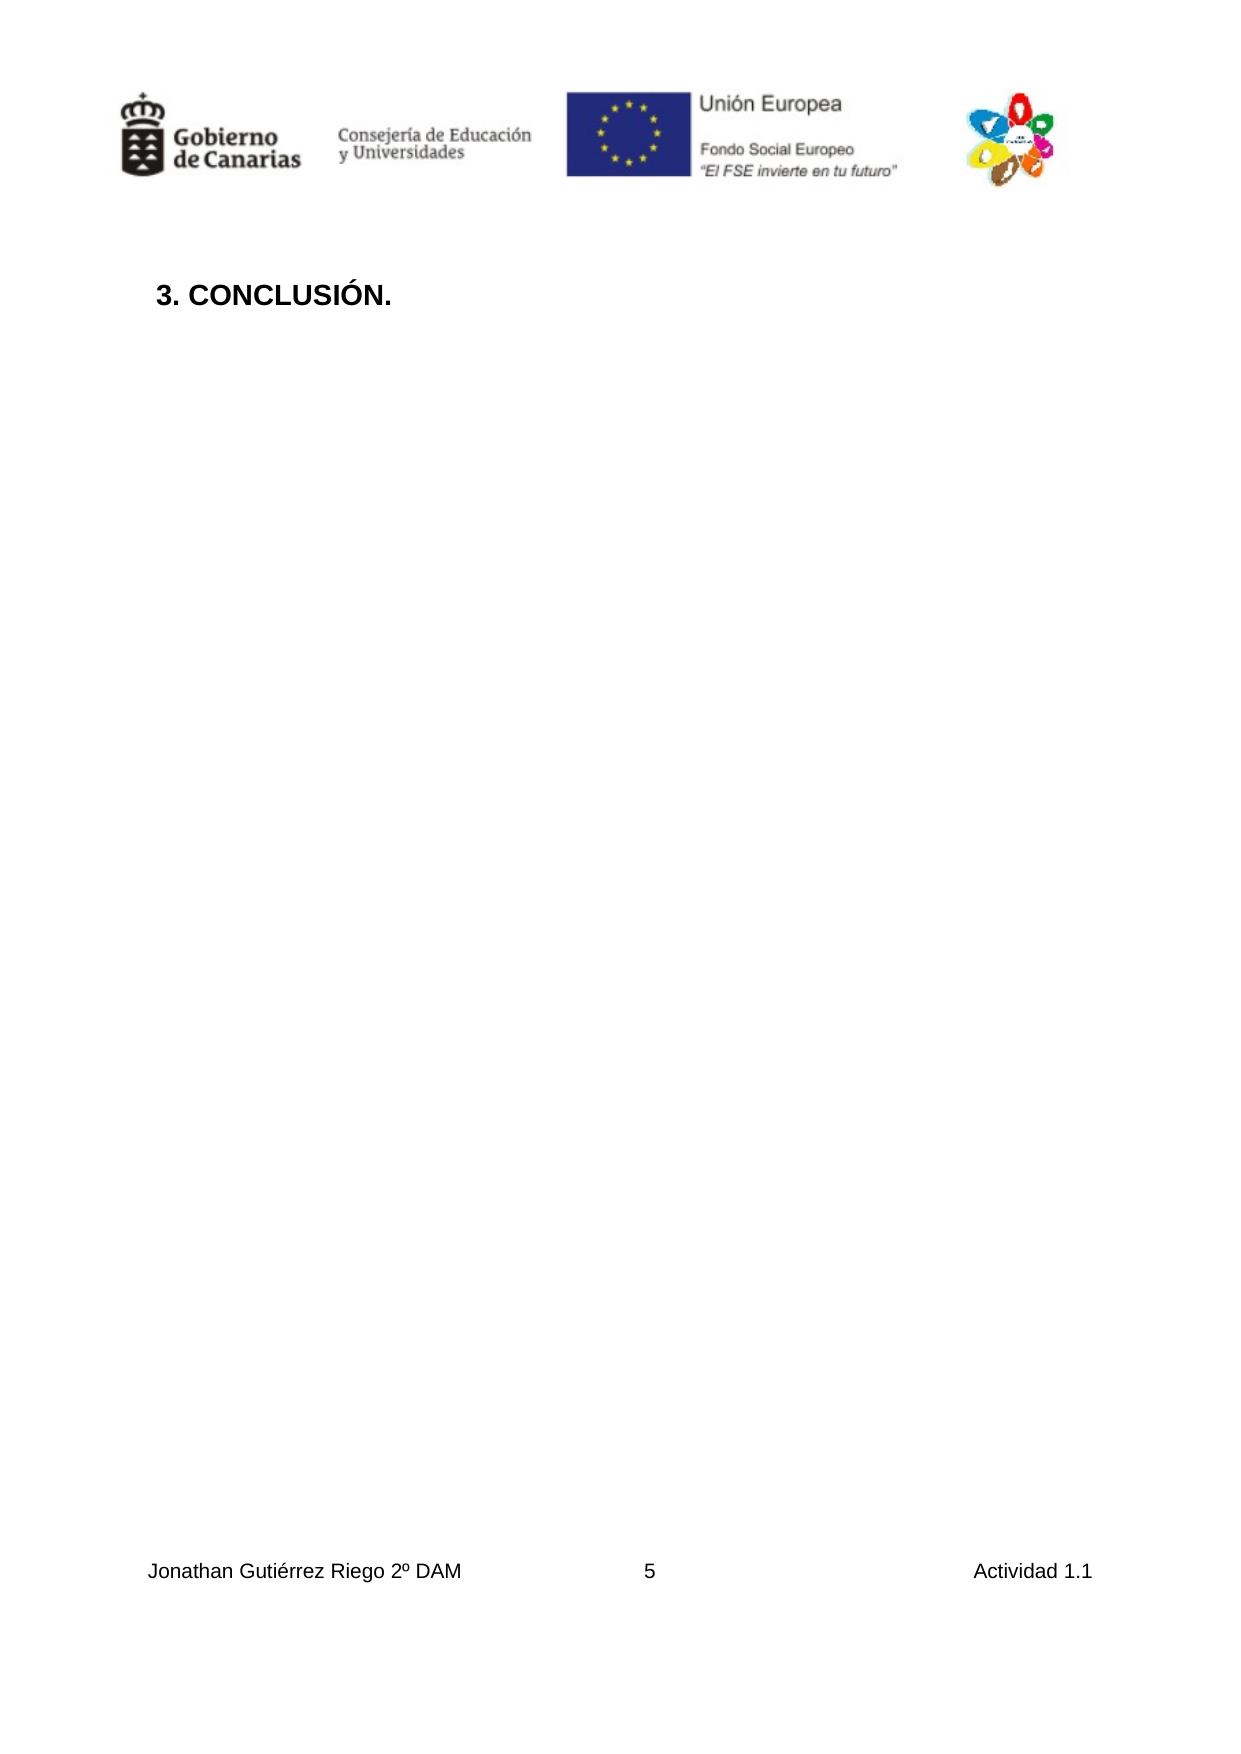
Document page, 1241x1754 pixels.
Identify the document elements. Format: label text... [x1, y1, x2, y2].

picture [107, 88, 1134, 193]
subtitle 3. CONCLUSIÓN. [148, 278, 1093, 312]
